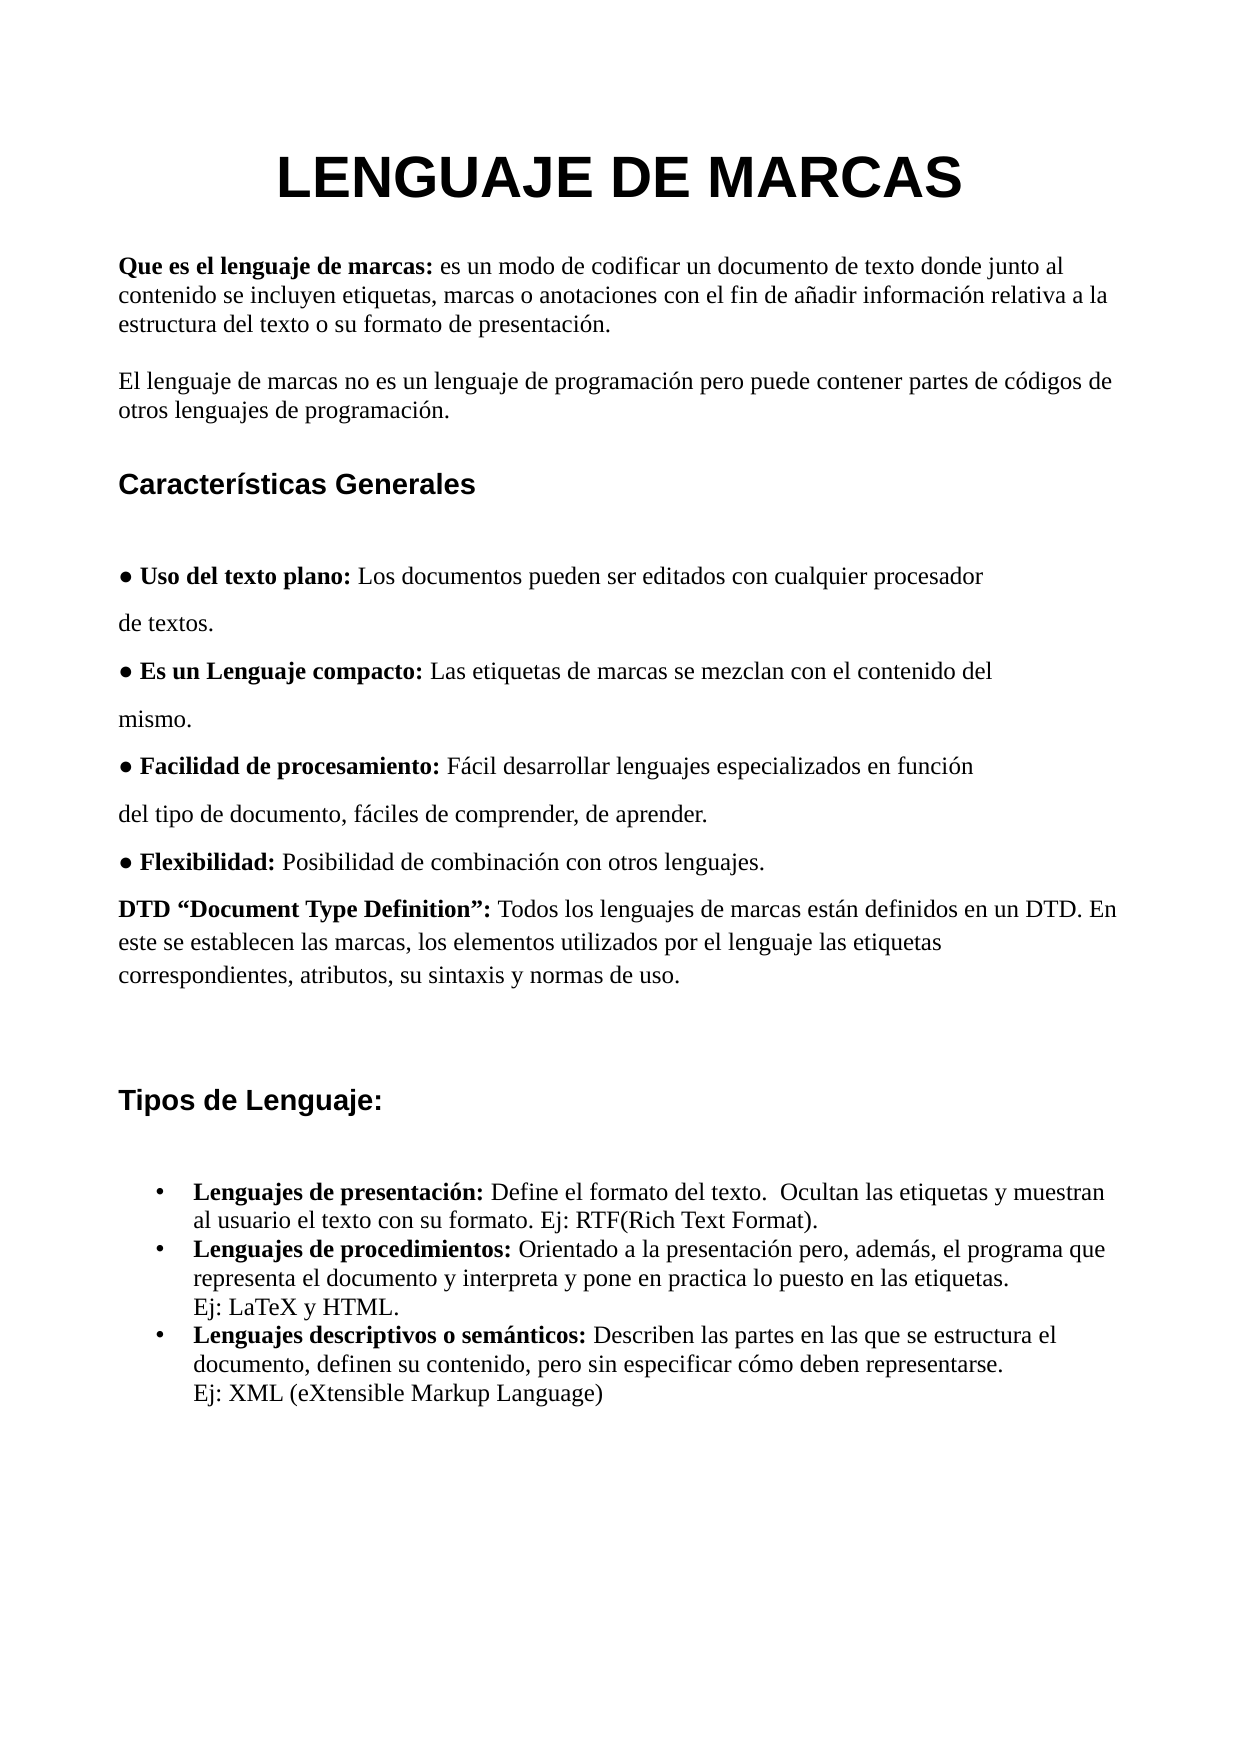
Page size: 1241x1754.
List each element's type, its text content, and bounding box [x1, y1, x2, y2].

text de textos. [118, 608, 1122, 637]
subtitle Tipos de Lenguaje: [118, 1083, 1122, 1117]
list Lenguajes de procedimientos: Orientado a la presentación pero, además, el programa que representa el documento y interpreta y pone en practica lo puesto en las etiquetas. [156, 1234, 1122, 1292]
text mismo. [118, 704, 1122, 732]
text ● Uso del texto plano: Los documentos pueden ser editados con cualquier procesador [118, 561, 1122, 590]
text DTD “Document Type Definition”: Todos los lenguajes de marcas están definidos en un DTD. En este se establecen las marcas, los elementos utilizados por el lenguaje las etiquetas correspondientes, atributos, su sintaxis y normas de uso. [118, 894, 1122, 989]
text ● Facilidad de procesamiento: Fácil desarrollar lenguajes especializados en función [118, 751, 1122, 780]
text El lenguaje de marcas no es un lenguaje de programación pero puede contener partes de códigos de otros lenguajes de programación. [118, 366, 1122, 424]
list Lenguajes de presentación: Define el formato del texto. Ocultan las etiquetas y muestran al usuario el texto con su formato. Ej: RTF(Rich Text Format). [156, 1177, 1122, 1234]
text Que es el lenguaje de marcas: es un modo de codificar un documento de texto donde junto al contenido se incluyen etiquetas, marcas o anotaciones con el fin de añadir información relativa a la estructura del texto o su formato de presentación. [118, 251, 1122, 338]
list Lenguajes descriptivos o semánticos: Describen las partes en las que se estructura el documento, definen su contenido, pero sin especificar cómo deben representarse. [156, 1320, 1122, 1378]
text del tipo de documento, fáciles de comprender, de aprender. [118, 799, 1122, 828]
list Ej: XML (eXtensible Markup Language) [156, 1378, 1122, 1407]
subtitle Características Generales [118, 467, 1122, 501]
title LENGUAJE DE MARCAS [118, 143, 1122, 210]
list Ej: LaTeX y HTML. [156, 1292, 1122, 1320]
text ● Flexibilidad: Posibilidad de combinación con otros lenguajes. [118, 847, 1122, 875]
text ● Es un Lenguaje compacto: Las etiquetas de marcas se mezclan con el contenido del [118, 656, 1122, 685]
